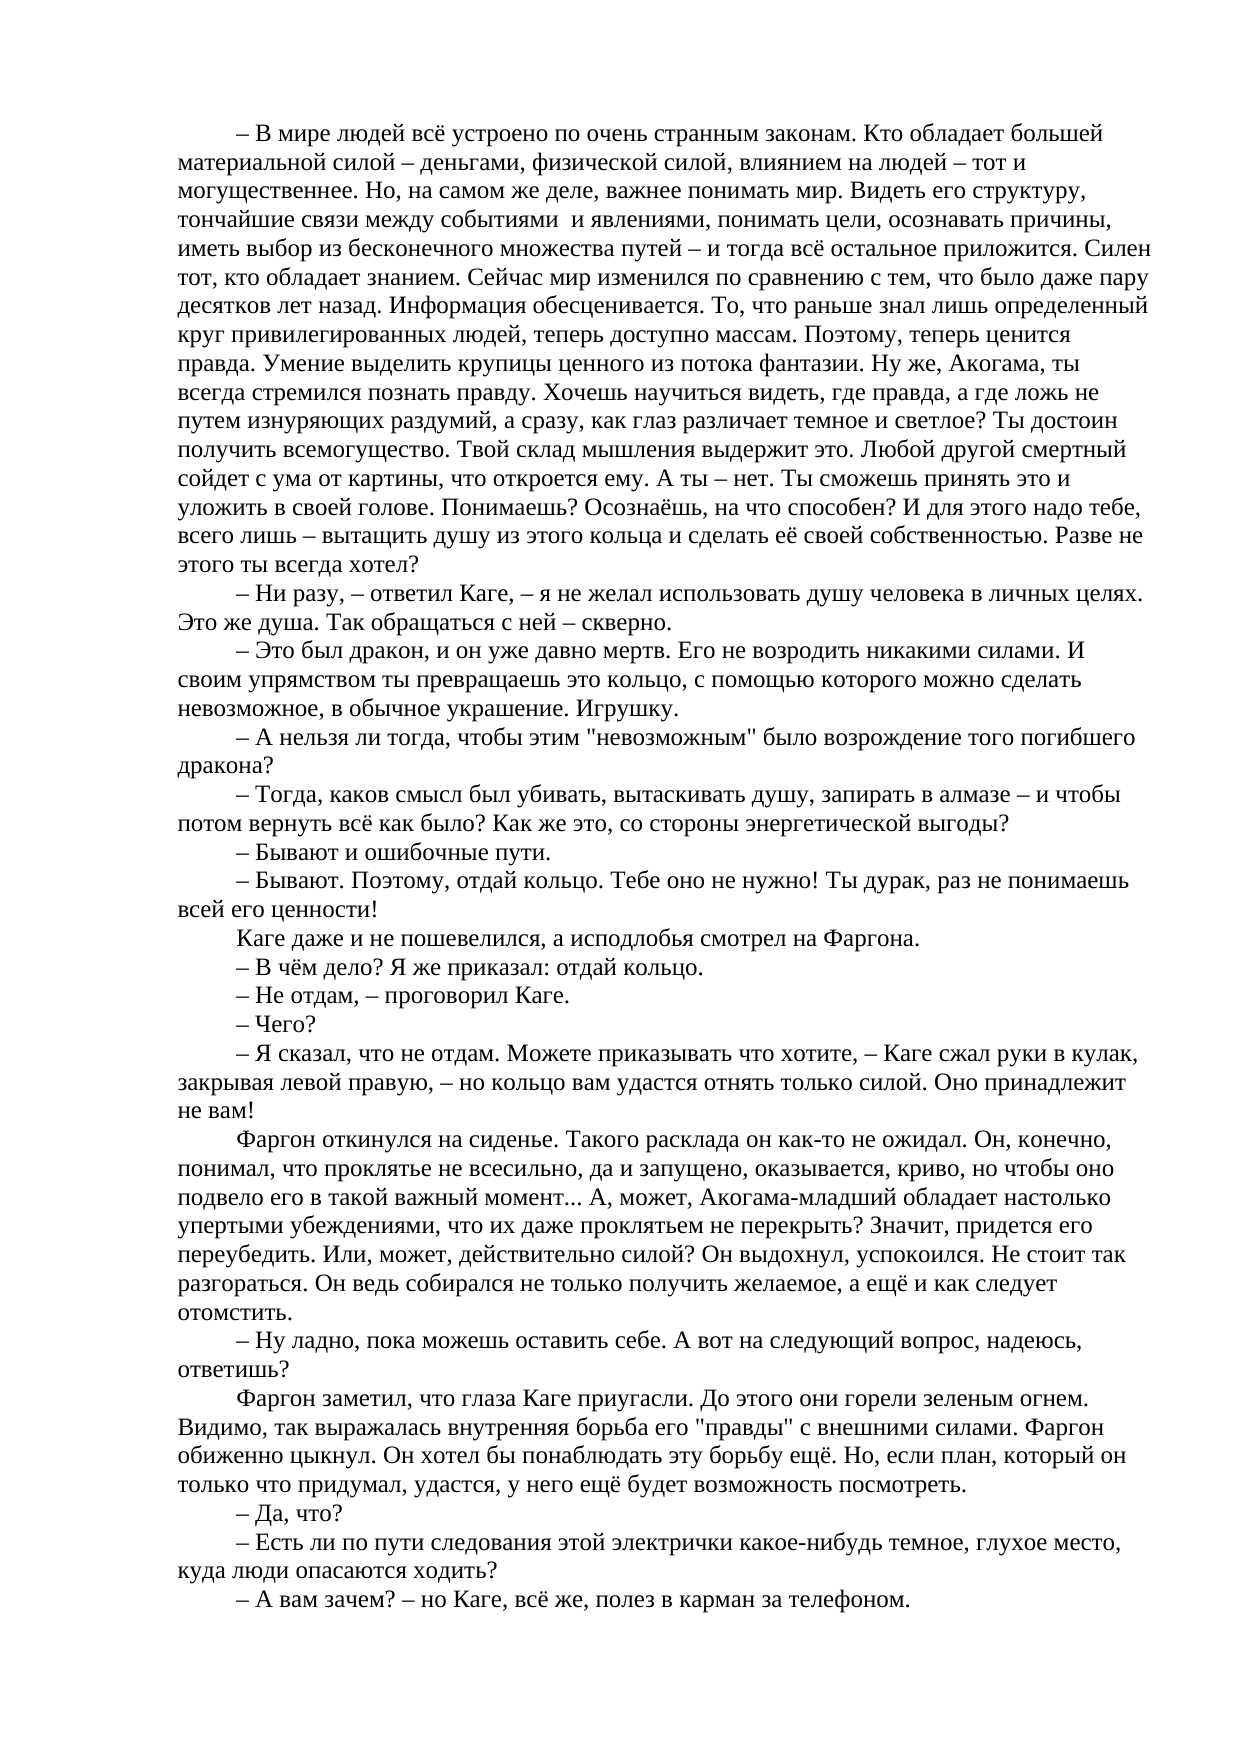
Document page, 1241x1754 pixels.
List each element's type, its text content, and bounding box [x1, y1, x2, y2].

text – Ни разу, – ответил Каге, – я не желал использовать душу человека в личных целях. Это же душа. Так обращаться с ней – скверно. [177, 578, 1152, 636]
text – В мире людей всё устроено по очень странным законам. Кто обладает большей материальной силой – деньгами, физической силой, влиянием на людей – тот и могущественнее. Но, на самом же деле, важнее понимать мир. Видеть его структуру, тончайшие связи между событиями и явлениями, понимать цели, осознавать причины, иметь выбор из бесконечного множества путей – и тогда всё остальное приложится. Силен тот, кто обладает знанием. Сейчас мир изменился по сравнению с тем, что было даже пару десятков лет назад. Информация обесценивается. То, что раньше знал лишь определенный круг привилегированных людей, теперь доступно массам. Поэтому, теперь ценится правда. Умение выделить крупицы ценного из потока фантазии. Ну же, Акогама, ты всегда стремился познать правду. Хочешь научиться видеть, где правда, а где ложь не путем изнуряющих раздумий, а сразу, как глаз различает темное и светлое? Ты достоин получить всемогущество. Твой склад мышления выдержит это. Любой другой смертный сойдет с ума от картины, что откроется ему. А ты – нет. Ты сможешь принять это и уложить в своей голове. Понимаешь? Осознаёшь, на что способен? И для этого надо тебе, всего лишь – вытащить душу из этого кольца и сделать её своей собственностью. Разве не этого ты всегда хотел? [177, 118, 1152, 578]
text – Бывают. Поэтому, отдай кольцо. Тебе оно не нужно! Ты дурак, раз не понимаешь всей его ценности! [177, 866, 1152, 923]
text – В чём дело? Я же приказал: отдай кольцо. [177, 952, 1152, 981]
text – Это был дракон, и он уже давно мертв. Его не возродить никакими силами. И своим упрямством ты превращаешь это кольцо, с помощью которого можно сделать невозможное, в обычное украшение. Игрушку. [177, 636, 1152, 722]
text – Да, что? [177, 1498, 1152, 1527]
text – Не отдам, – проговорил Каге. [177, 981, 1152, 1009]
text Фаргон заметил, что глаза Каге приугасли. До этого они горели зеленым огнем. Видимо, так выражалась внутренняя борьба его "правды" с внешними силами. Фаргон обиженно цыкнул. Он хотел бы понаблюдать эту борьбу ещё. Но, если план, который он только что придумал, удастся, у него ещё будет возможность посмотреть. [177, 1383, 1152, 1498]
text – Чего? [177, 1009, 1152, 1038]
text – Бывают и ошибочные пути. [177, 837, 1152, 866]
text – Ну ладно, пока можешь оставить себе. А вот на следующий вопрос, надеюсь, ответишь? [177, 1326, 1152, 1383]
text Фаргон откинулся на сиденье. Такого расклада он как-то не ожидал. Он, конечно, понимал, что проклятье не всесильно, да и запущено, оказывается, криво, но чтобы оно подвело его в такой важный момент... А, может, Акогама-младший обладает настолько упертыми убеждениями, что их даже проклятьем не перекрыть? Значит, придется его переубедить. Или, может, действительно силой? Он выдохнул, успокоился. Не стоит так разгораться. Он ведь собирался не только получить желаемое, а ещё и как следует отомстить. [177, 1124, 1152, 1326]
text – Я сказал, что не отдам. Можете приказывать что хотите, – Каге сжал руки в кулак, закрывая левой правую, – но кольцо вам удастся отнять только силой. Оно принадлежит не вам! [177, 1038, 1152, 1124]
text – Тогда, каков смысл был убивать, вытаскивать душу, запирать в алмазе – и чтобы потом вернуть всё как было? Как же это, со стороны энергетической выгоды? [177, 779, 1152, 837]
text – Есть ли по пути следования этой электрички какое-нибудь темное, глухое место, куда люди опасаются ходить? [177, 1527, 1152, 1584]
text Каге даже и не пошевелился, а исподлобья смотрел на Фаргона. [177, 923, 1152, 952]
text – А вам зачем? – но Каге, всё же, полез в карман за телефоном. [177, 1584, 1152, 1613]
text – А нельзя ли тогда, чтобы этим "невозможным" было возрождение того погибшего дракона? [177, 722, 1152, 779]
